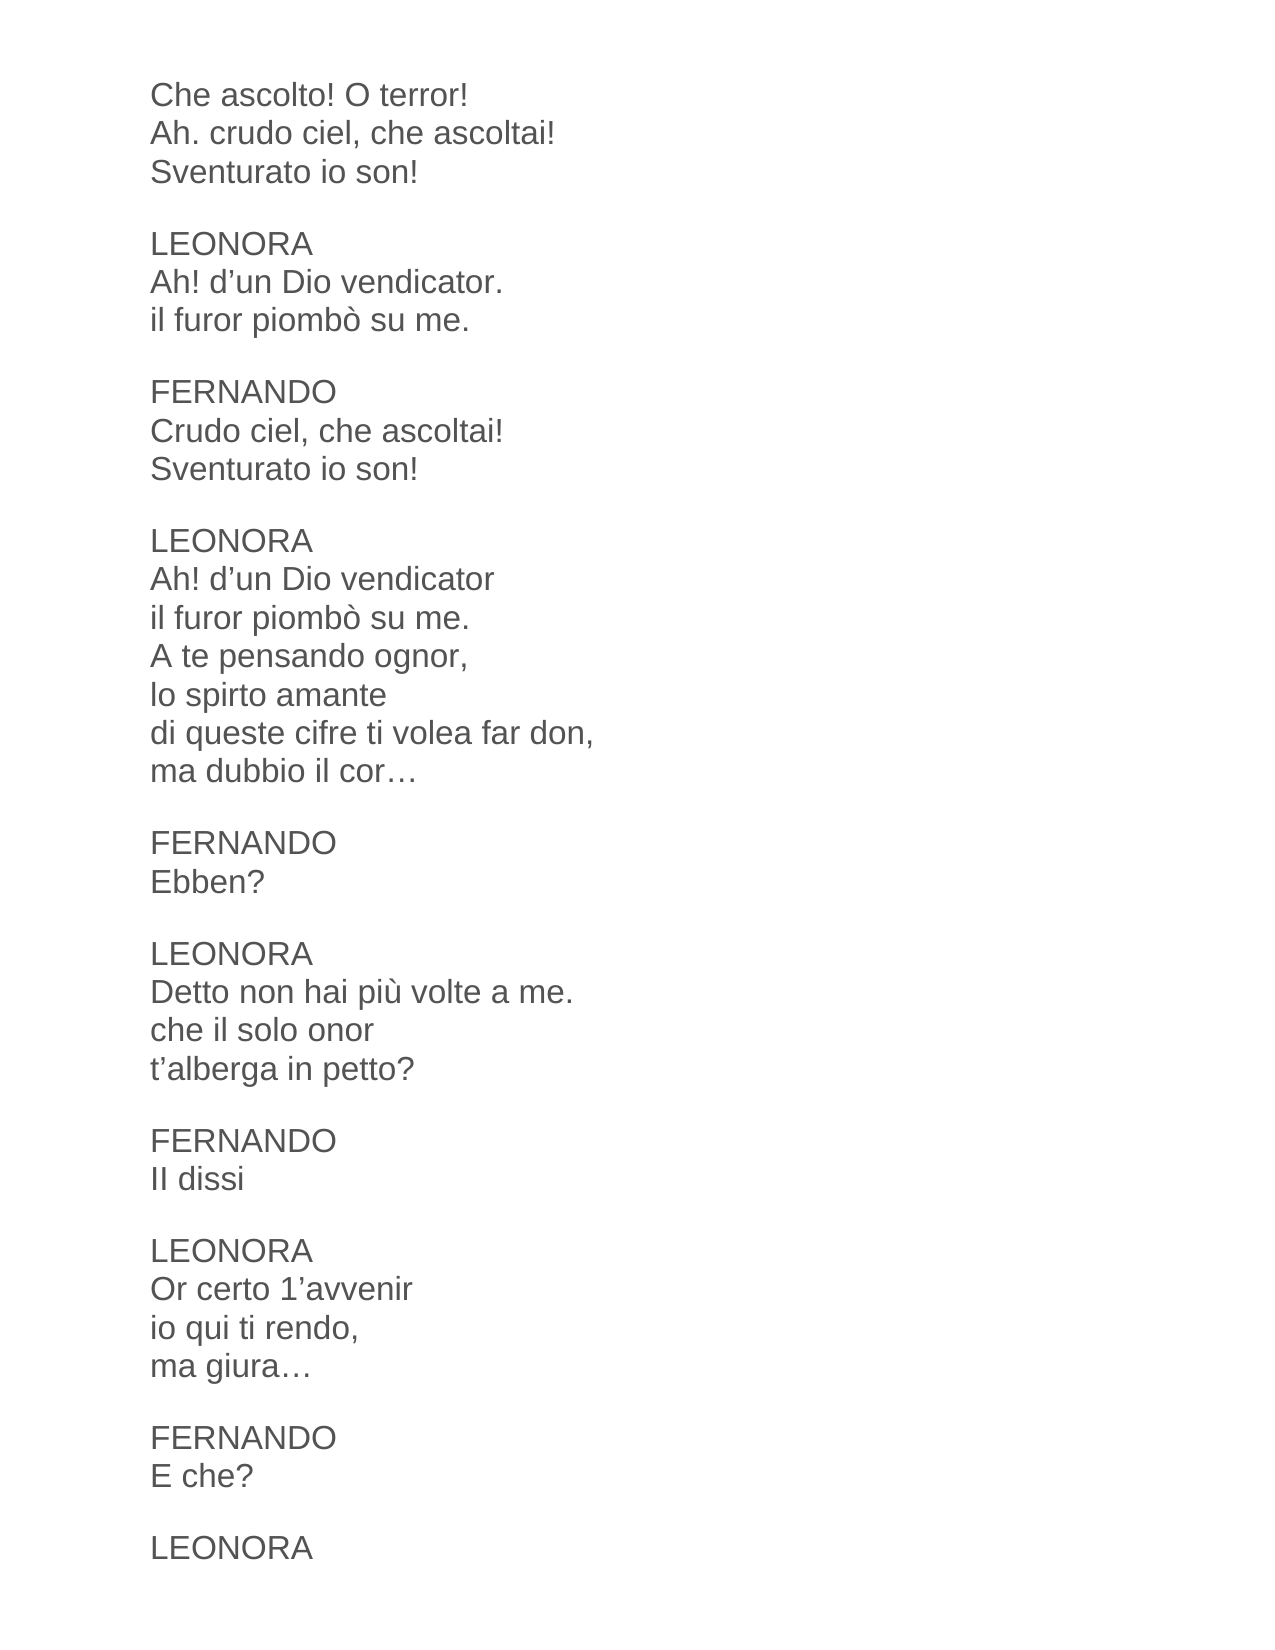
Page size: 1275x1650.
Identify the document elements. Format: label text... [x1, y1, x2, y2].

text Che ascolto! O terror! Ah. crudo ciel, che ascoltai! Sventurato io son! [150, 75, 1125, 190]
text LEONORA [150, 1528, 1125, 1567]
text LEONORA Detto non hai più volte a me. che il solo onor t’alberga in petto? [150, 933, 1125, 1087]
text FERNANDO E che? [150, 1418, 1125, 1495]
text FERNANDO II dissi [150, 1121, 1125, 1197]
text LEONORA Or certo 1’avvenir io qui ti rendo, ma giura… [150, 1231, 1125, 1384]
text LEONORA Ah! d’un Dio vendicator. il furor piombò su me. [150, 224, 1125, 339]
text FERNANDO Crudo ciel, che ascoltai! Sventurato io son! [150, 372, 1125, 488]
text LEONORA Ah! d’un Dio vendicator il furor piombò su me. A te pensando ognor, lo spirto amante di queste cifre ti volea far don, ma dubbio il cor… [150, 521, 1125, 790]
text FERNANDO Ebben? [150, 823, 1125, 900]
